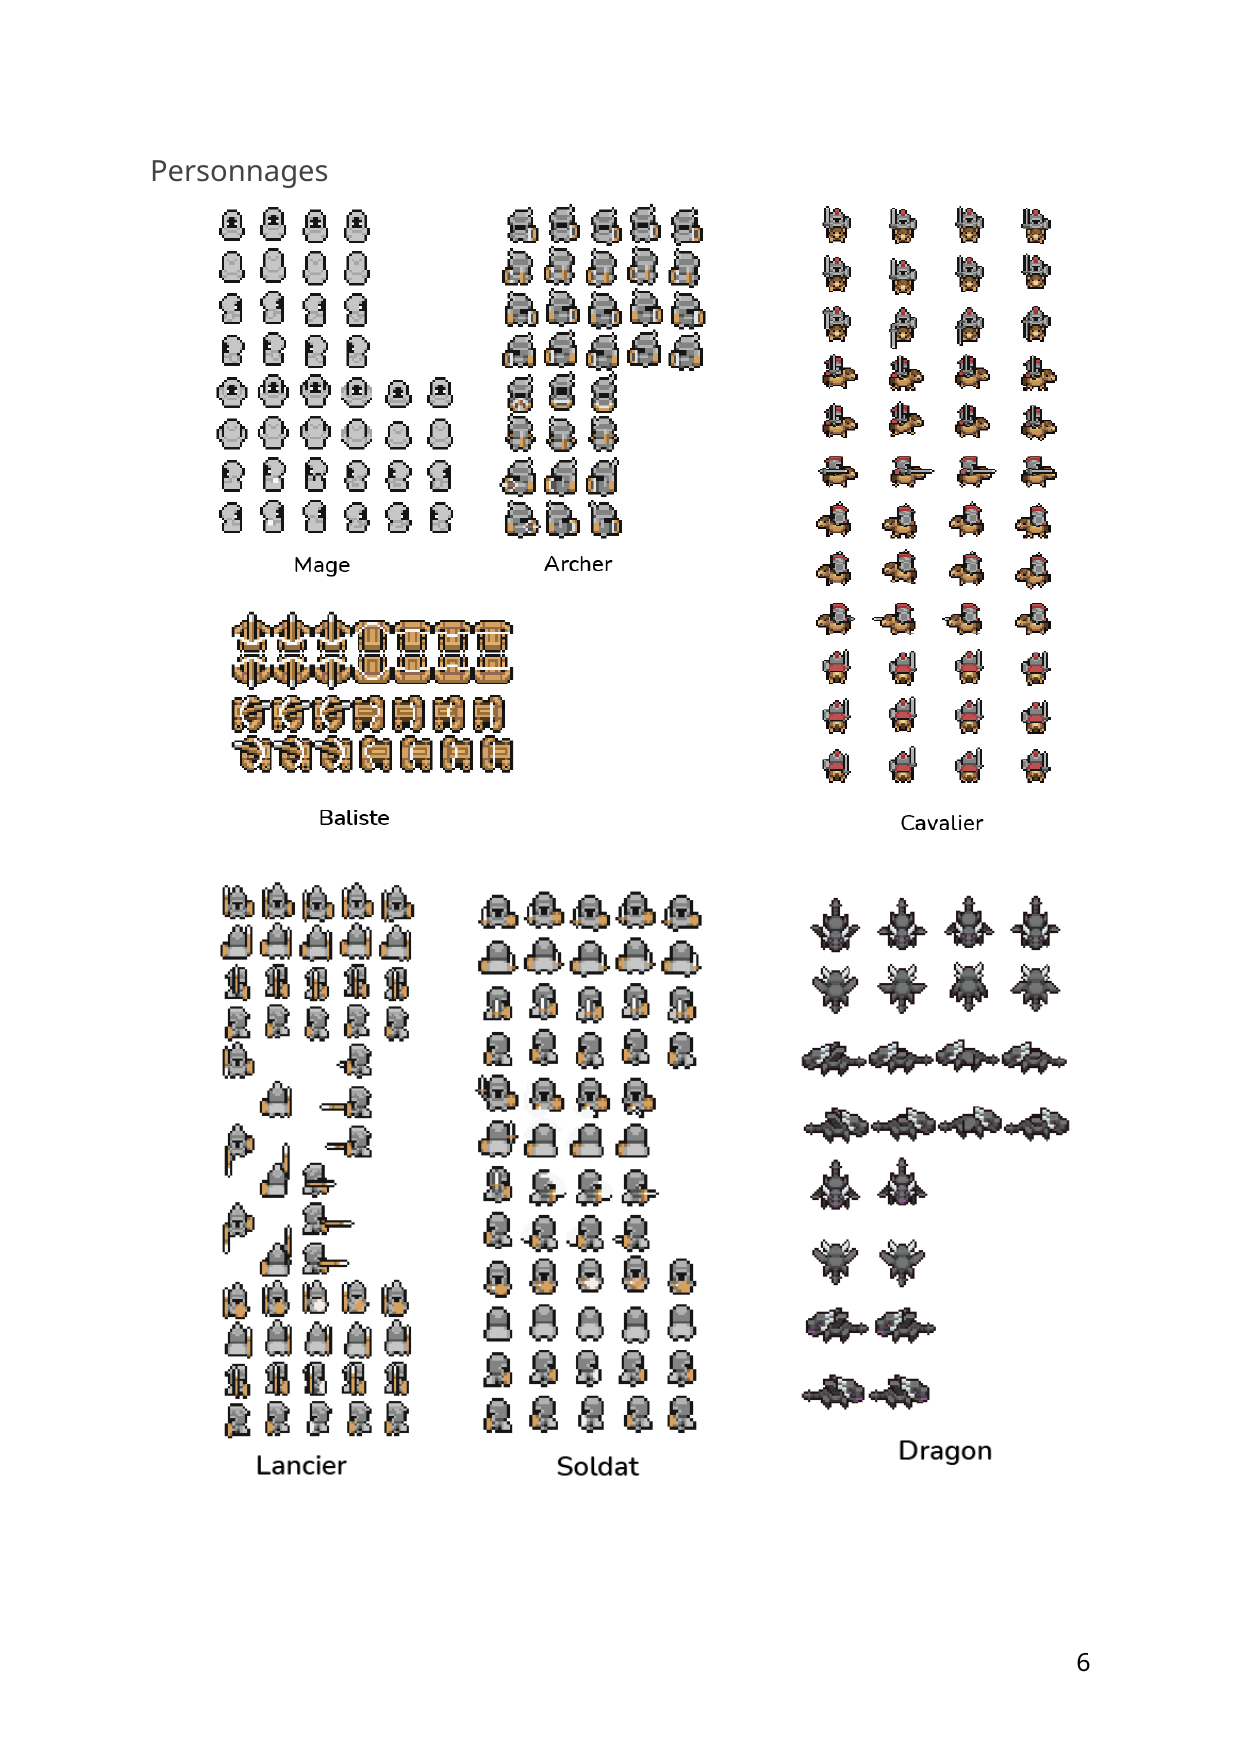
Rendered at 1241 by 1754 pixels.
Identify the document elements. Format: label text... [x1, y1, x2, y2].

picture [179, 865, 1120, 1516]
subtitle Personnages [150, 150, 1090, 190]
picture [179, 198, 1120, 861]
